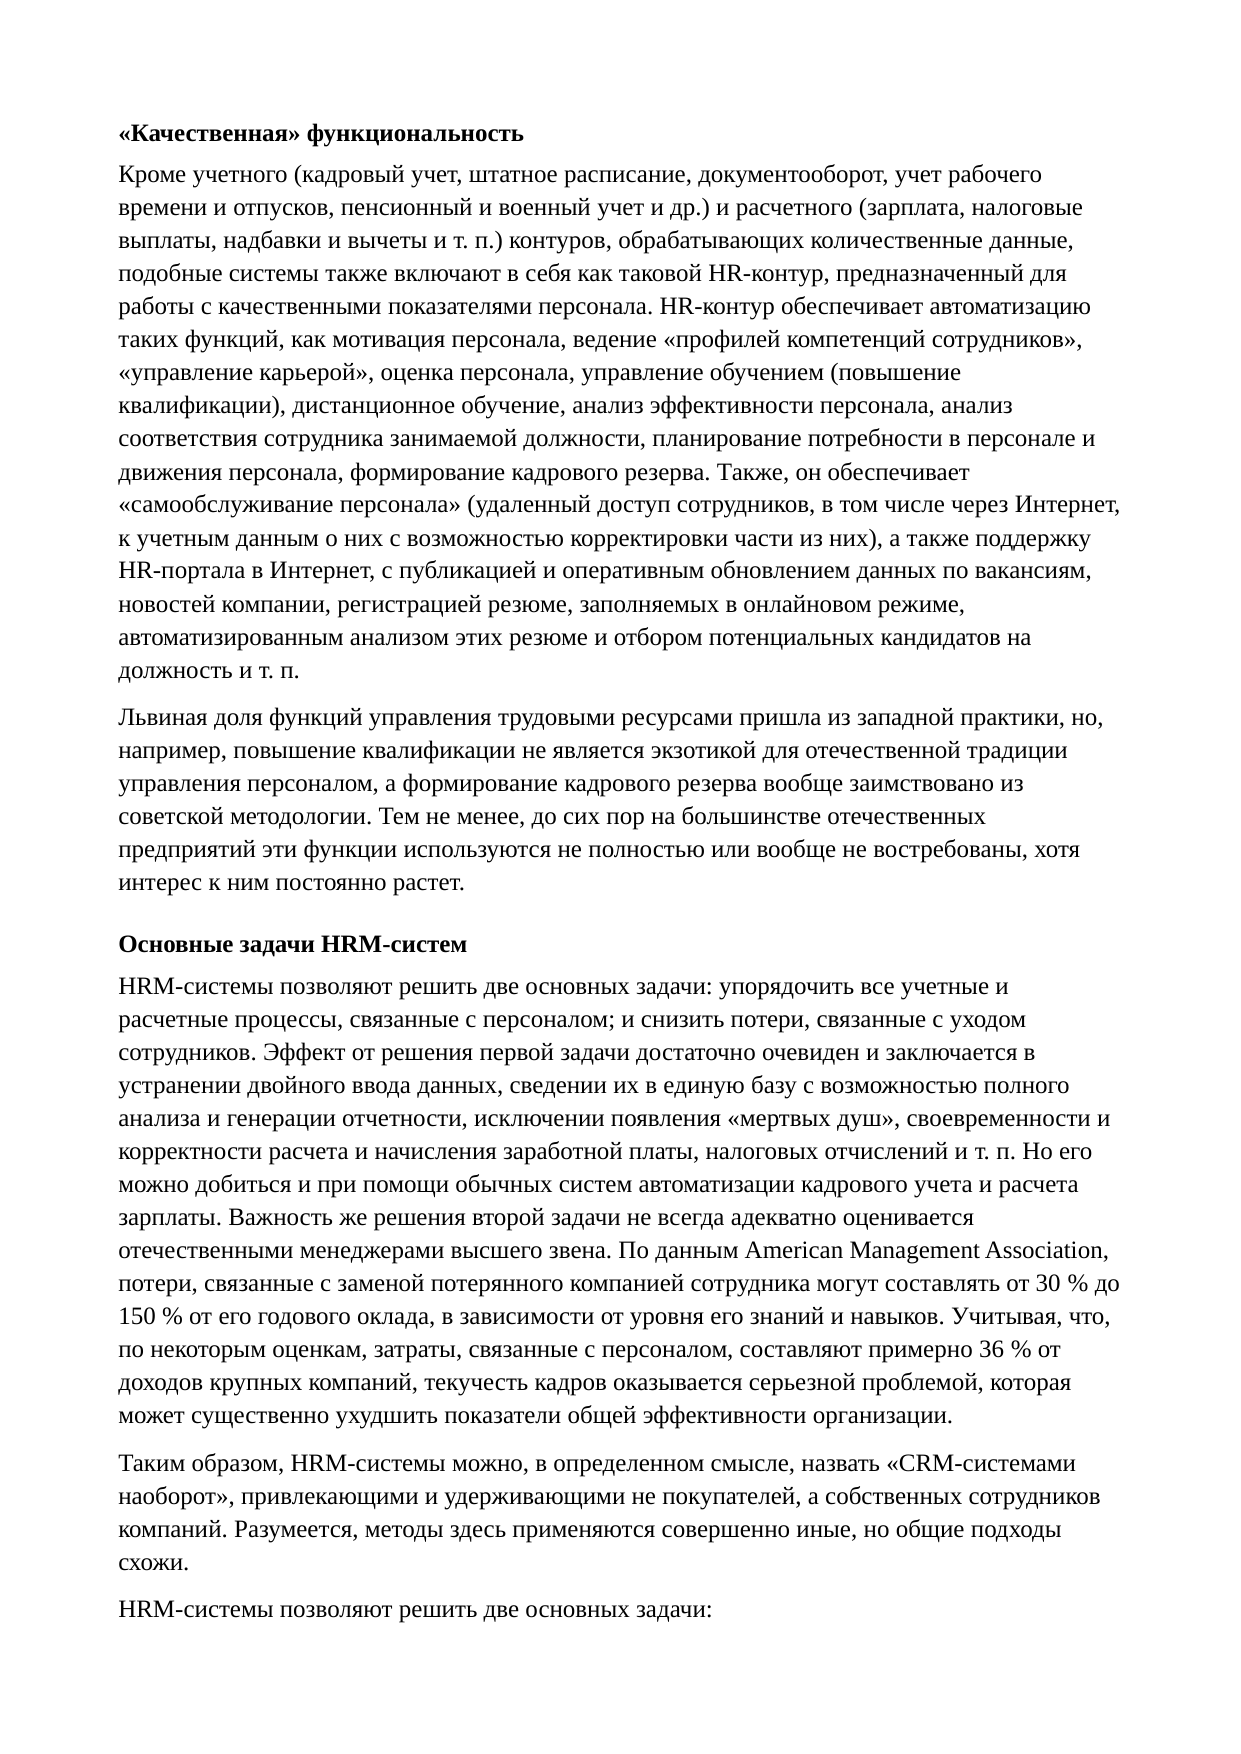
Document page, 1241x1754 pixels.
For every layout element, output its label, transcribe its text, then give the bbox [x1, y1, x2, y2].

text HRM-системы позволяют решить две основных задачи: упорядочить все учетные и расчетные процессы, связанные с персоналом; и снизить потери, связанные с уходом сотрудников. Эффект от решения первой задачи достаточно очевиден и заключается в устранении двойного ввода данных, сведении их в единую базу с возможностью полного анализа и генерации отчетности, исключении появления «мертвых душ», своевременности и корректности расчета и начисления заработной платы, налоговых отчислений и т. п. Но его можно добиться и при помощи обычных систем автоматизации кадрового учета и расчета зарплаты. Важность же решения второй задачи не всегда адекватно оценивается отечественными менеджерами высшего звена. По данным American Management Association, потери, связанные с заменой потерянного компанией сотрудника могут составлять от 30 % до 150 % от его годового оклада, в зависимости от уровня его знаний и навыков. Учитывая, что, по некоторым оценкам, затраты, связанные с персоналом, составляют примерно 36 % от доходов крупных компаний, текучесть кадров оказывается серьезной проблемой, которая может существенно ухудшить показатели общей эффективности организации. [118, 971, 1122, 1429]
text Кроме учетного (кадровый учет, штатное расписание, документооборот, учет рабочего времени и отпусков, пенсионный и военный учет и др.) и расчетного (зарплата, налоговые выплаты, надбавки и вычеты и т. п.) контуров, обрабатывающих количественные данные, подобные системы также включают в себя как таковой HR-контур, предназначенный для работы с качественными показателями персонала. HR-контур обеспечивает автоматизацию таких функций, как мотивация персонала, ведение «профилей компетенций сотрудников», «управление карьерой», оценка персонала, управление обучением (повышение квалификации), дистанционное обучение, анализ эффективности персонала, анализ соответствия сотрудника занимаемой должности, планирование потребности в персонале и движения персонала, формирование кадрового резерва. Также, он обеспечивает «самообслуживание персонала» (удаленный доступ сотрудников, в том числе через Интернет, к учетным данным о них с возможностью корректировки части из них), а также поддержку HR-портала в Интернет, с публикацией и оперативным обновлением данных по вакансиям, новостей компании, регистрацией резюме, заполняемых в онлайновом режиме, автоматизированным анализом этих резюме и отбором потенциальных кандидатов на должность и т. п. [118, 159, 1122, 683]
text Таким образом, HRM-системы можно, в определенном смысле, назвать «CRM-системами наоборот», привлекающими и удерживающими не покупателей, а собственных сотрудников компаний. Разумеется, методы здесь применяются совершенно иные, но общие подходы схожи. [118, 1448, 1122, 1576]
subtitle «Качественная» функциональность [118, 118, 1122, 147]
text Львиная доля функций управления трудовыми ресурсами пришла из западной практики, но, например, повышение квалификации не является экзотикой для отечественной традиции управления персоналом, а формирование кадрового резерва вообще заимствовано из советской методологии. Тем не менее, до сих пор на большинстве отечественных предприятий эти функции используются не полностью или вообще не востребованы, хотя интерес к ним постоянно растет. [118, 702, 1122, 896]
text HRM-системы позволяют решить две основных задачи: [118, 1594, 1122, 1623]
subtitle Основные задачи HRM-систем [118, 929, 1122, 958]
